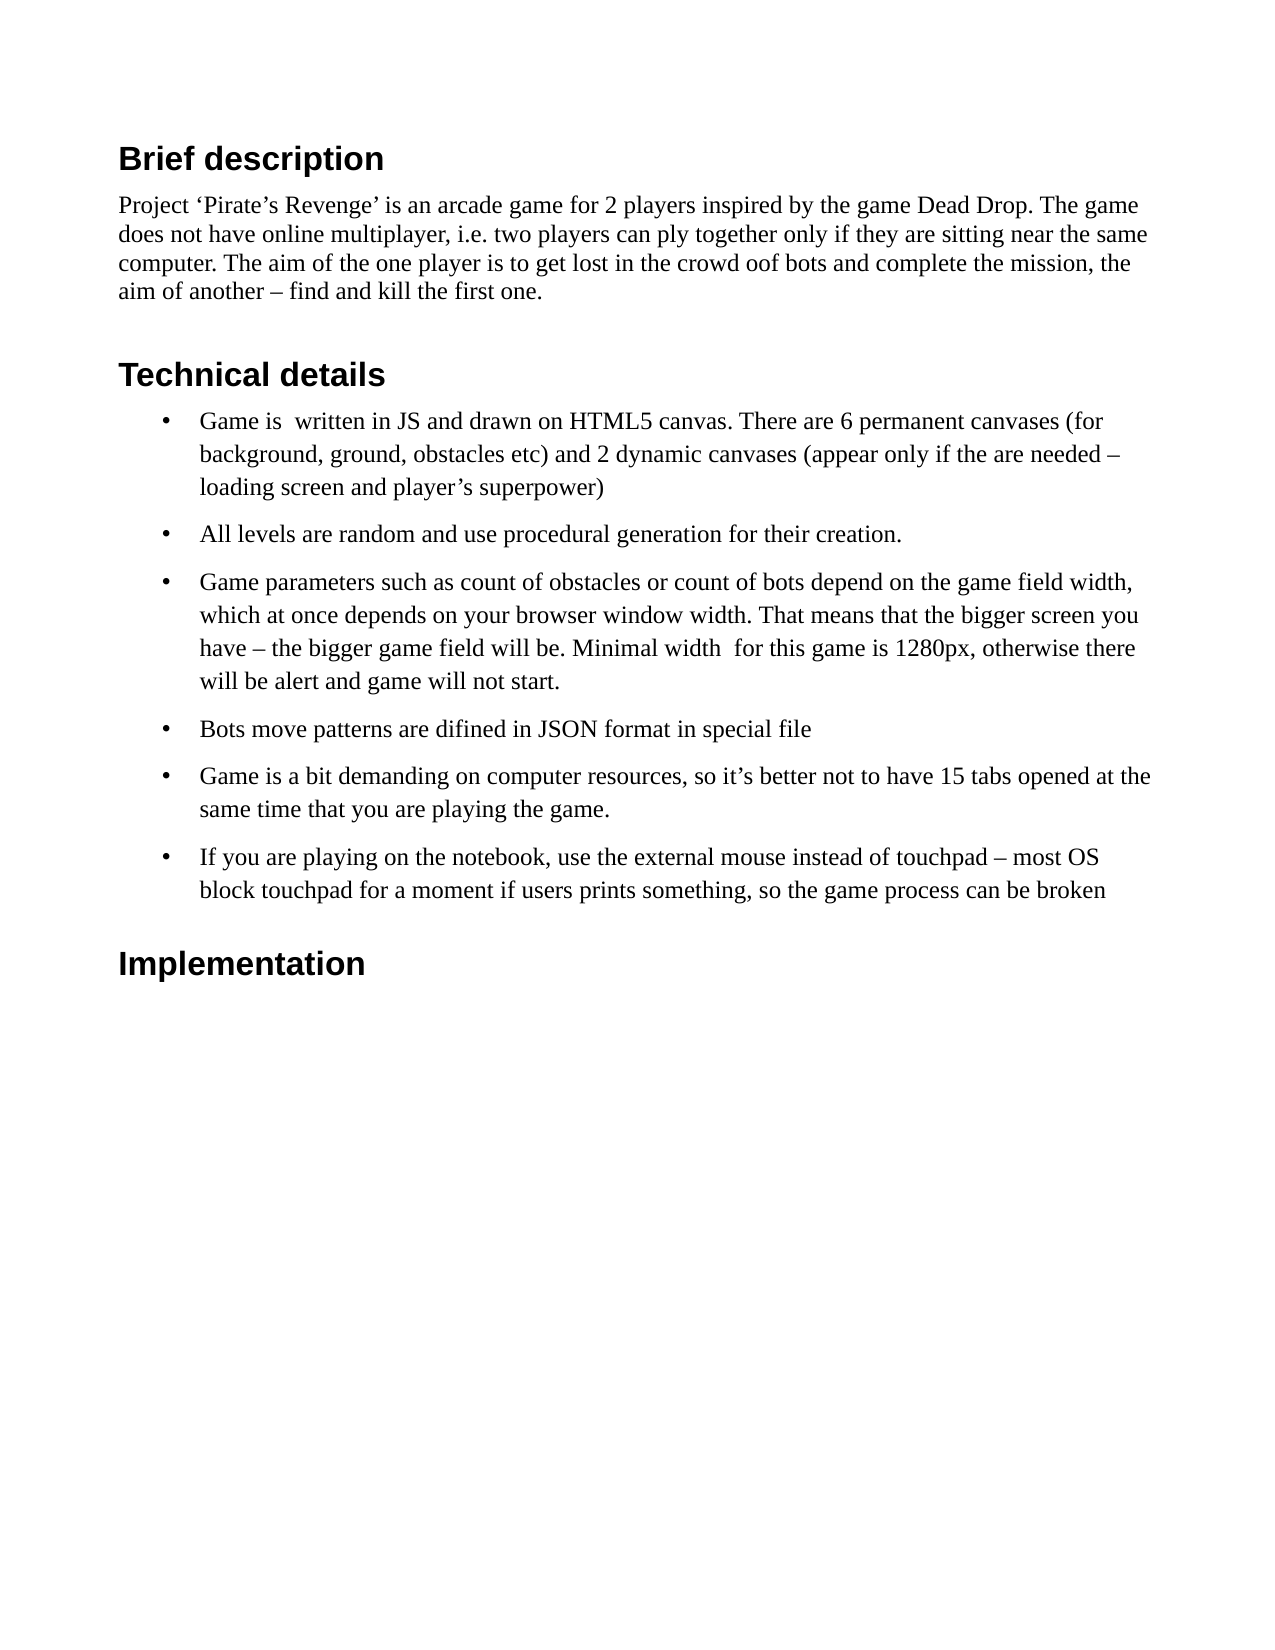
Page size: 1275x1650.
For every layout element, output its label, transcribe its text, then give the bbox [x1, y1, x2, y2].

list Game is written in JS and drawn on HTML5 canvas. There are 6 permanent canvases (for background, ground, obstacles etc) and 2 dynamic canvases (appear only if the are needed – loading screen and player’s superpower) [162, 406, 1157, 501]
subtitle Technical details [118, 355, 1157, 393]
list All levels are random and use procedural generation for their creation. [162, 519, 1157, 548]
list Game is a bit demanding on computer resources, so it’s better not to have 15 tabs opened at the same time that you are playing the game. [162, 761, 1157, 823]
subtitle Implementation [118, 943, 1157, 982]
list Bots move patterns are difined in JSON format in special file [162, 714, 1157, 742]
list If you are playing on the notebook, use the external mouse instead of touchpad – most OS block touchpad for a moment if users prints something, so the game process can be broken [162, 842, 1157, 904]
list Game parameters such as count of obstacles or count of bots depend on the game field width, which at once depends on your browser window width. That means that the bigger screen you have – the bigger game field will be. Minimal width for this game is 1280px, otherwise there will be alert and game will not start. [162, 567, 1157, 695]
text Project ‘Pirate’s Revenge’ is an arcade game for 2 players inspired by the game Dead Drop. The game does not have online multiplayer, i.e. two players can ply together only if they are sitting near the same computer. The aim of the one player is to get lost in the crowd oof bots and complete the mission, the aim of another – find and kill the first one. [118, 190, 1157, 305]
subtitle Brief description [118, 139, 1157, 178]
